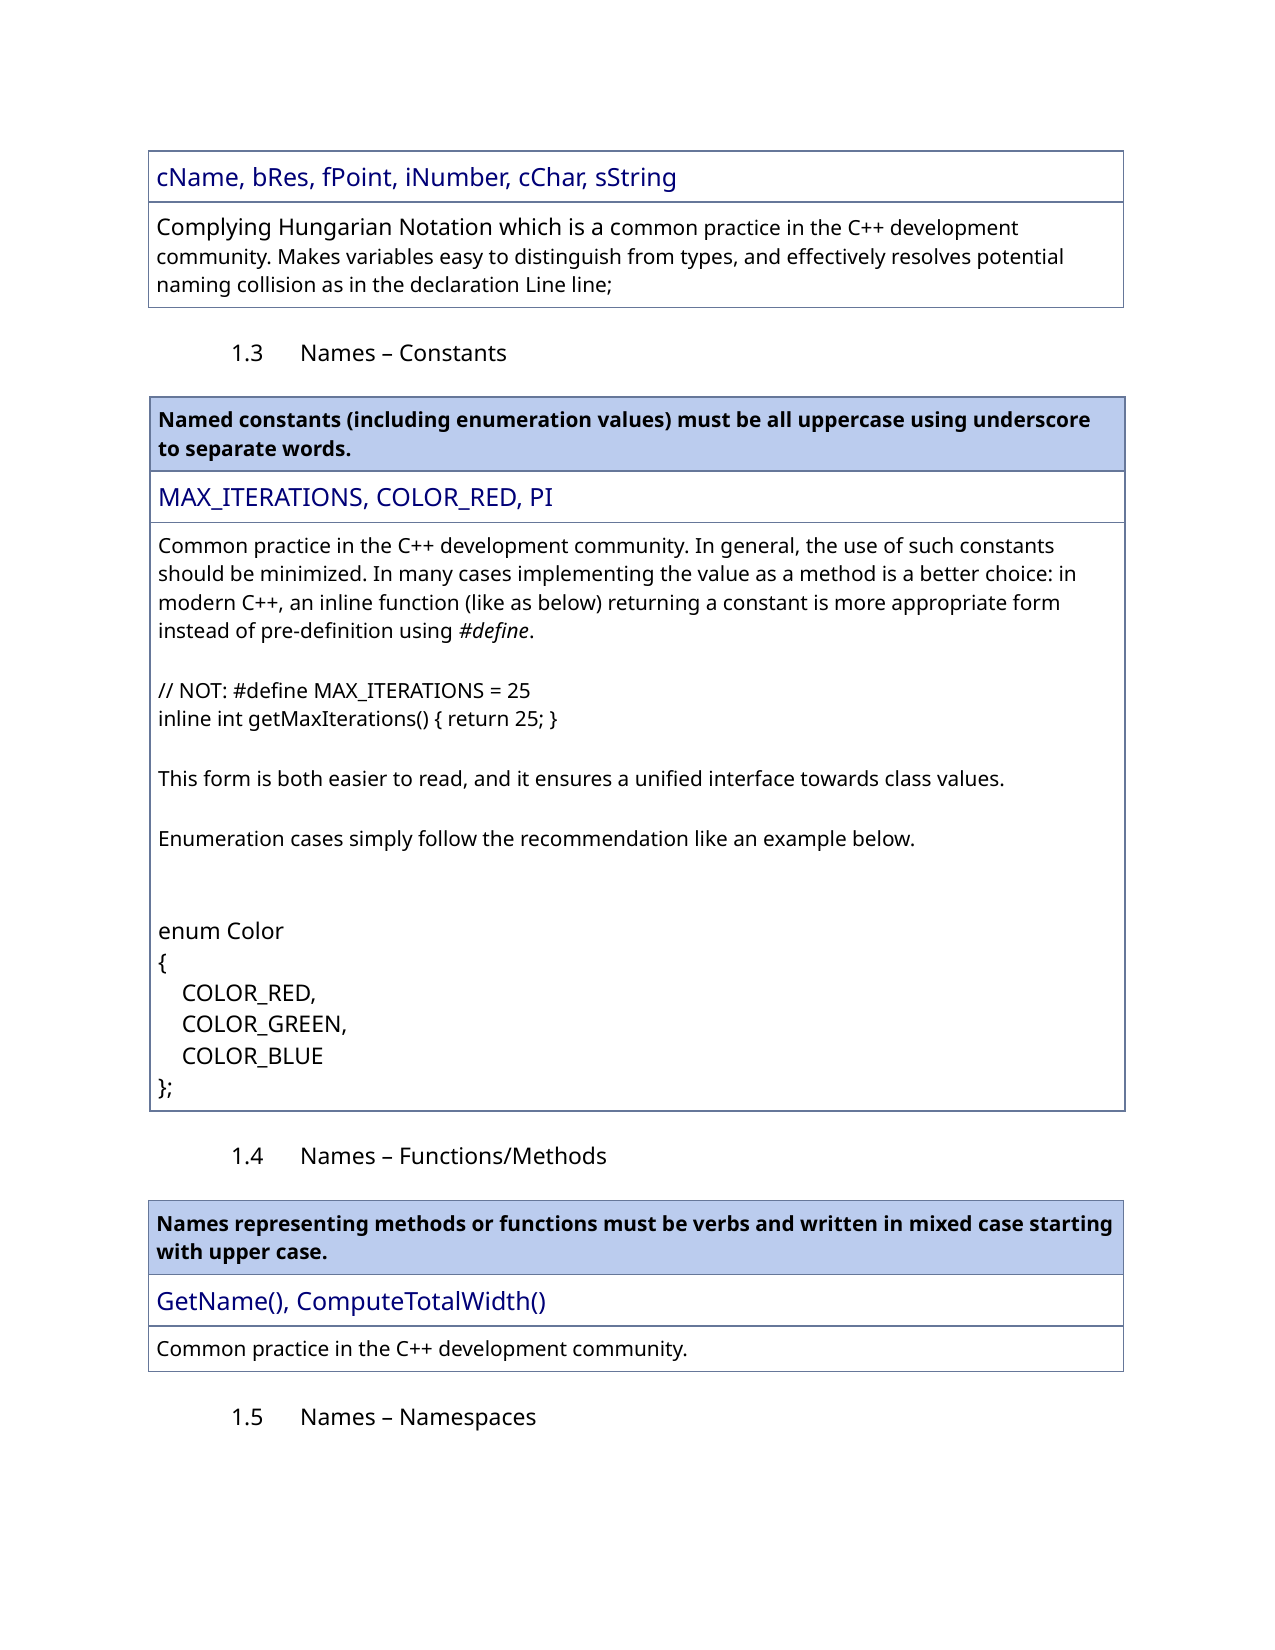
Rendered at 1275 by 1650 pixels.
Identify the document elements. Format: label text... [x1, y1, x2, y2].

table_cell Common practice in the C++ development community. In general, the use of such constants should be minimized. In many cases implementing the value as a method is a better choice: in modern C++, an inline function (like as below) returning a constant is more appropriate form instead of pre-definition using #define. // NOT: #define MAX_ITERATIONS = 25 inline int getMaxIterations() { return 25; } This form is both easier to read, and it ensures a unified interface towards class values. Enumeration cases simply follow the recommendation like an example below. enum Color { COLOR_RED, COLOR_GREEN, COLOR_BLUE }; [151, 523, 1124, 1110]
table_header Names representing methods or functions must be verbs and written in mixed case starting with upper case. [149, 1201, 1123, 1274]
table_cell MAX_ITERATIONS, COLOR_RED, PI [151, 472, 1124, 522]
table_cell GetName(), ComputeTotalWidth() [149, 1275, 1123, 1325]
table_cell Complying Hungarian Notation which is a common practice in the C++ development community. Makes variables easy to distinguish from types, and effectively resolves potential naming collision as in the declaration Line line; [149, 203, 1123, 307]
list Names – Functions/Methods [225, 1140, 1125, 1171]
table_header Named constants (including enumeration values) must be all uppercase using underscore to separate words. [151, 398, 1124, 470]
list Names – Namespaces [225, 1401, 1125, 1432]
table_cell Common practice in the C++ development community. [149, 1327, 1123, 1371]
list Names – Constants [225, 337, 1125, 368]
table_cell cName, bRes, fPoint, iNumber, cChar, sString [149, 152, 1123, 201]
